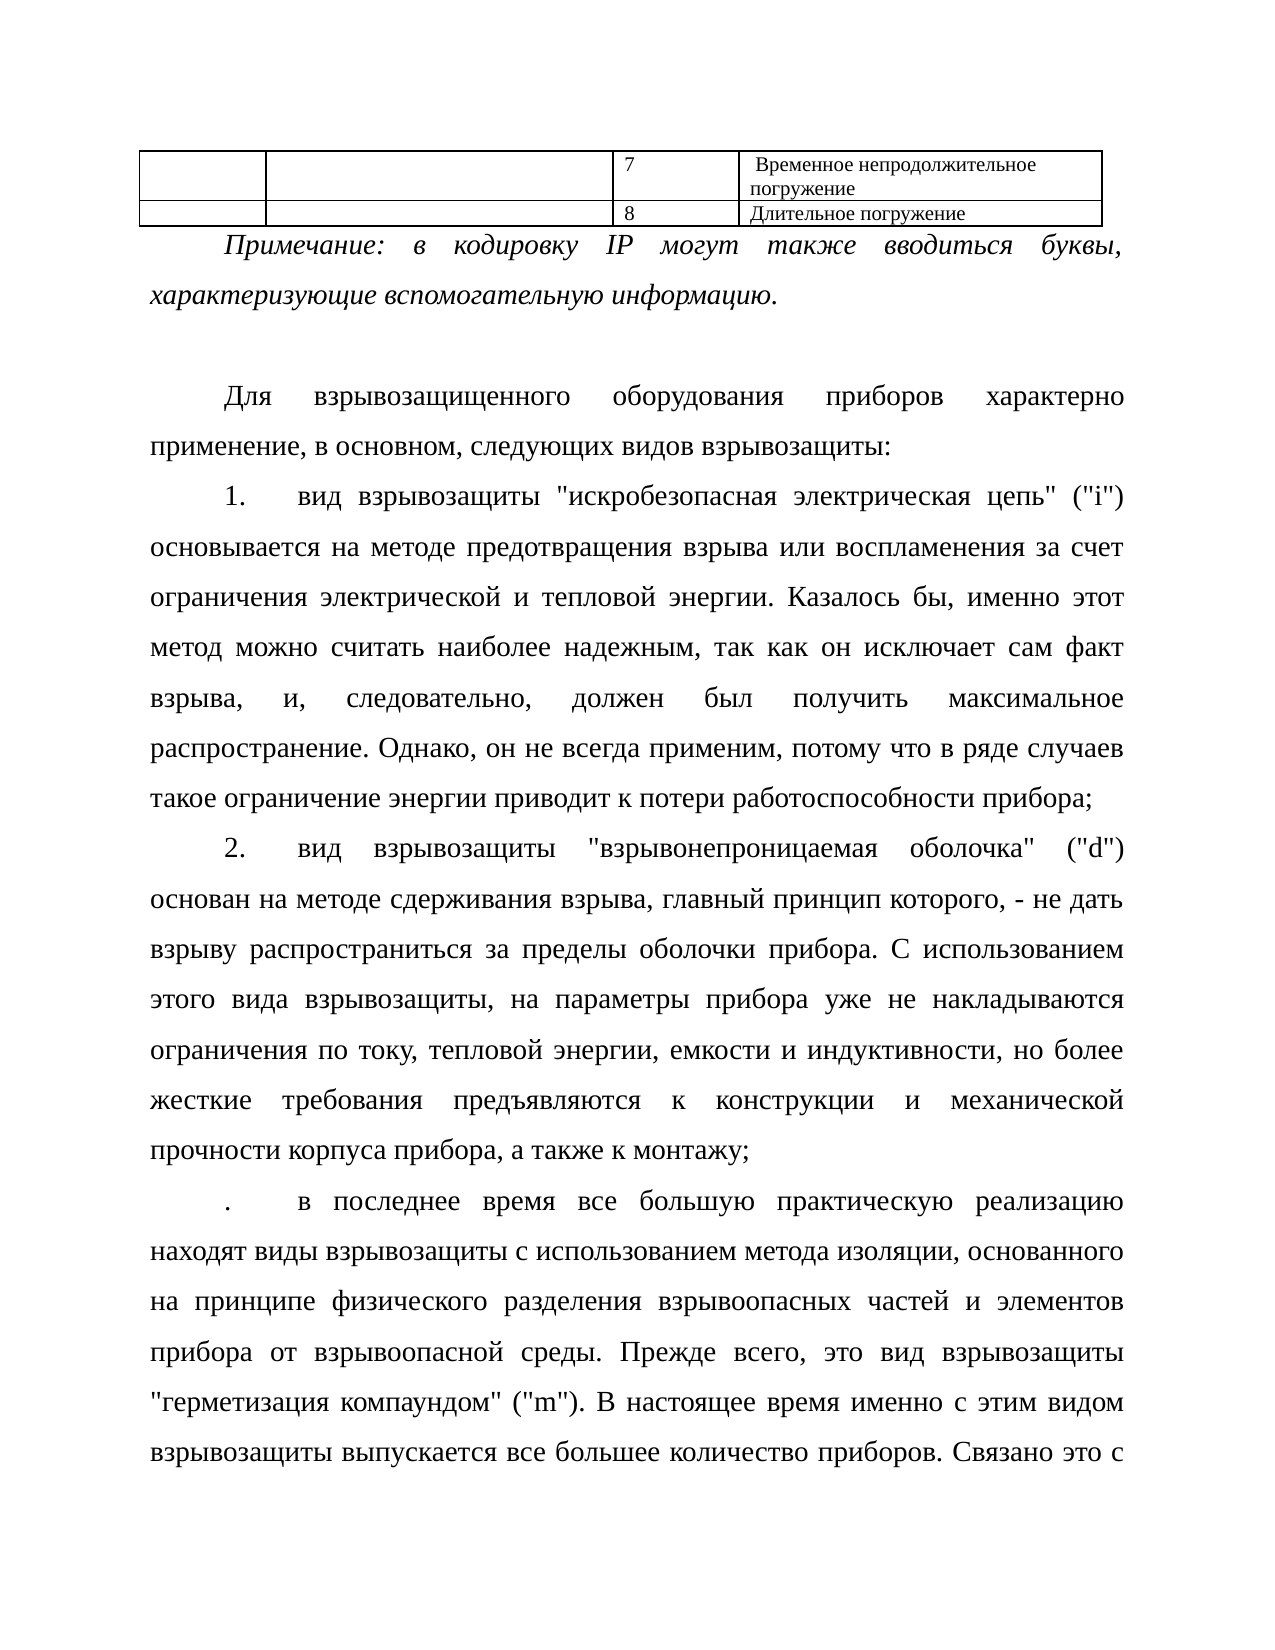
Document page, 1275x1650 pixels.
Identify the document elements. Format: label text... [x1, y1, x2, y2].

text 2. вид взрывозащиты "взрывонепроницаемая оболочка" ("d") основан на методе сдерживания взрыва, главный принцип которого, - не дать взрыву распространиться за пределы оболочки прибора. С использованием этого вида взрывозащиты, на параметры прибора уже не накладываются ограничения по току, тепловой энергии, емкости и индуктивности, но более жесткие требования предъявляются к конструкции и механической прочности корпуса прибора, а также к монтажу; [150, 831, 1125, 1166]
table_cell [140, 152, 265, 200]
text 1. вид взрывозащиты "искробезопасная электрическая цепь" ("i") основывается на методе предотвращения взрыва или воспламенения за счет ограничения электрической и тепловой энергии. Казалось бы, именно этот метод можно считать наиболее надежным, так как он исключает сам факт взрыва, и, следовательно, должен был получить максимальное распространение. Однако, он не всегда применим, потому что в ряде случаев такое ограничение энергии приводит к потери работоспособности прибора; [150, 478, 1125, 814]
table_cell [140, 201, 265, 225]
table_cell 7 [614, 152, 738, 200]
table_cell [267, 201, 612, 225]
text Для взрывозащищенного оборудования приборов характерно применение, в основном, следующих видов взрывозащиты: [150, 378, 1125, 462]
table_cell [267, 152, 612, 200]
table_cell Временное непродолжительное погружение [740, 152, 1101, 200]
text . в последнее время все большую практическую реализацию находят виды взрывозащиты с использованием метода изоляции, основанного на принципе физического разделения взрывоопасных частей и элементов прибора от взрывоопасной среды. Прежде всего, это вид взрывозащиты "герметизация компаундом" ("m"). В настоящее время именно с этим видом взрывозащиты выпускается все большее количество приборов. Связано это с [150, 1183, 1125, 1468]
text Примечание: в кодировку IP могут также вводиться буквы, характеризующие вспомогательную информацию. [150, 227, 1125, 311]
table_cell 8 [614, 201, 738, 225]
table_cell Длительное погружение [740, 201, 1101, 225]
